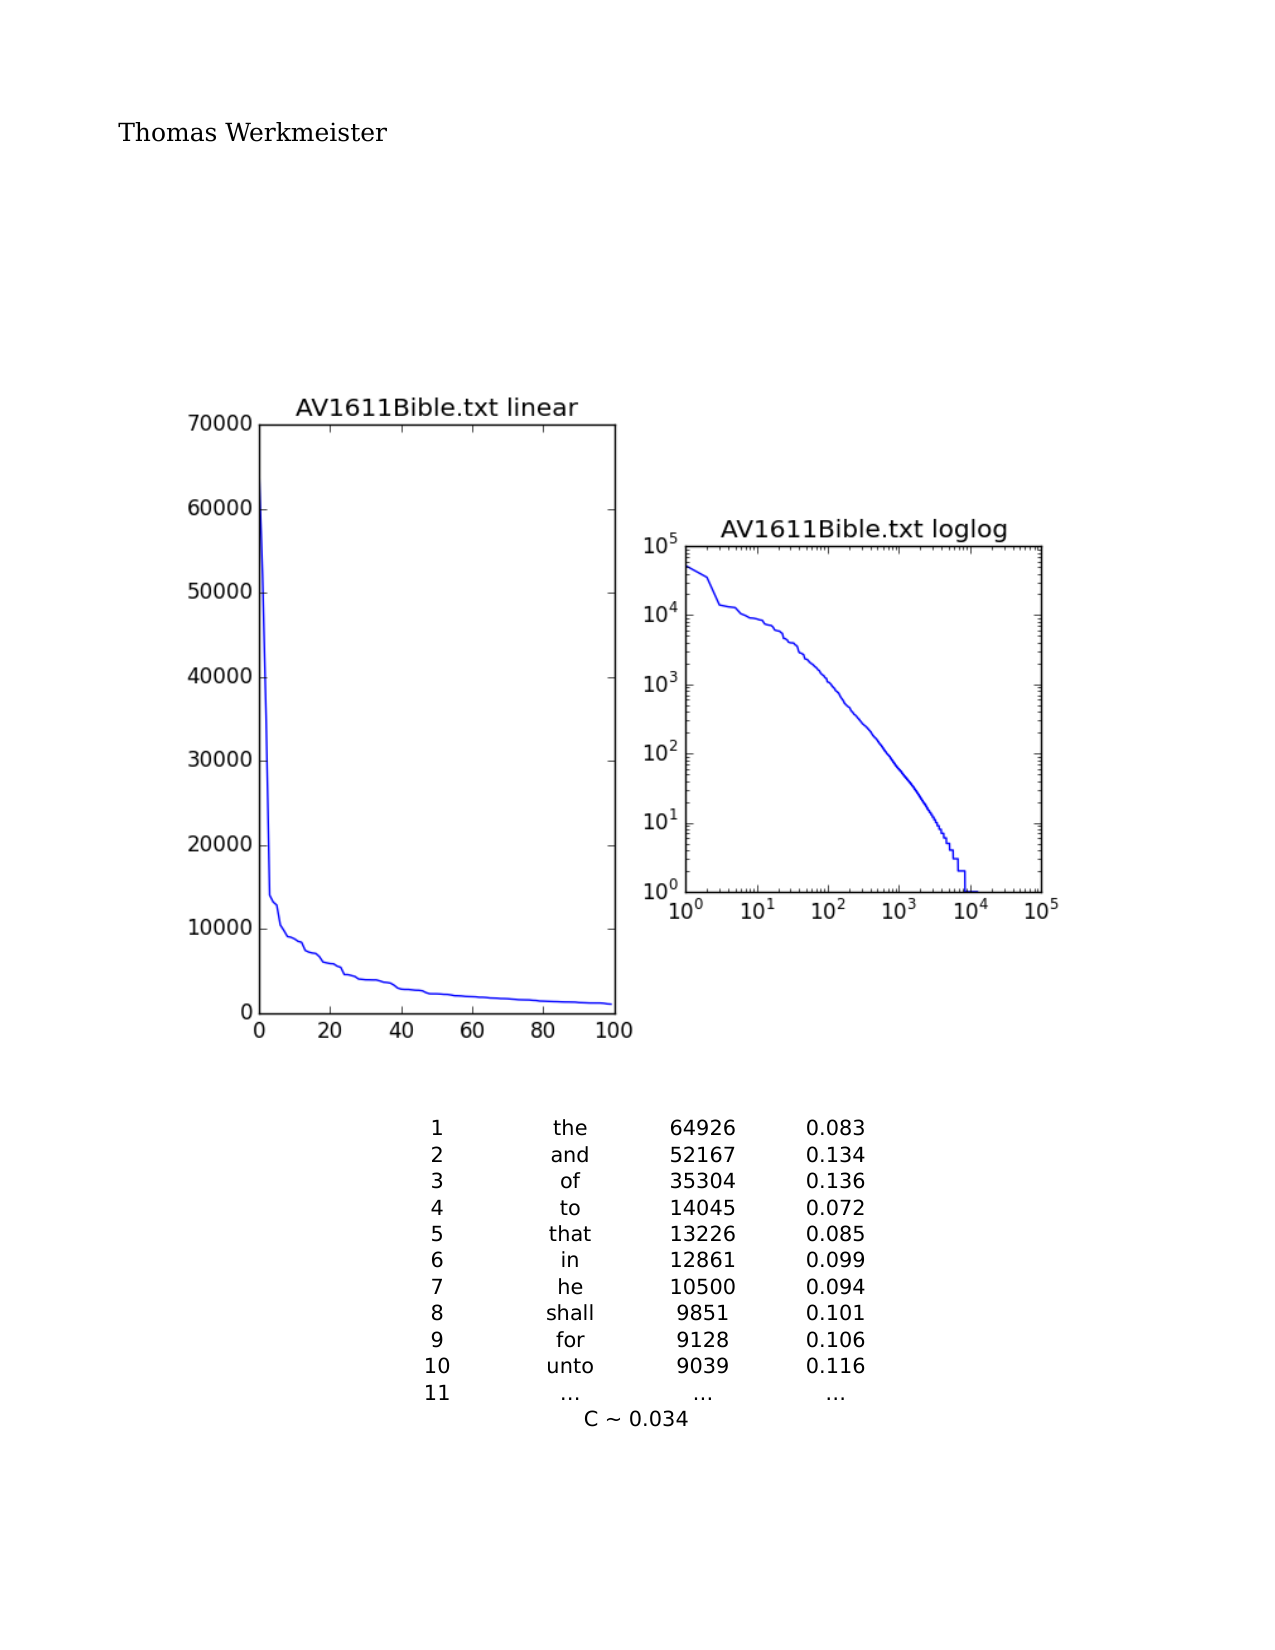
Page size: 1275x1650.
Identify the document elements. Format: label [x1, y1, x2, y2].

picture [133, 351, 1142, 1087]
